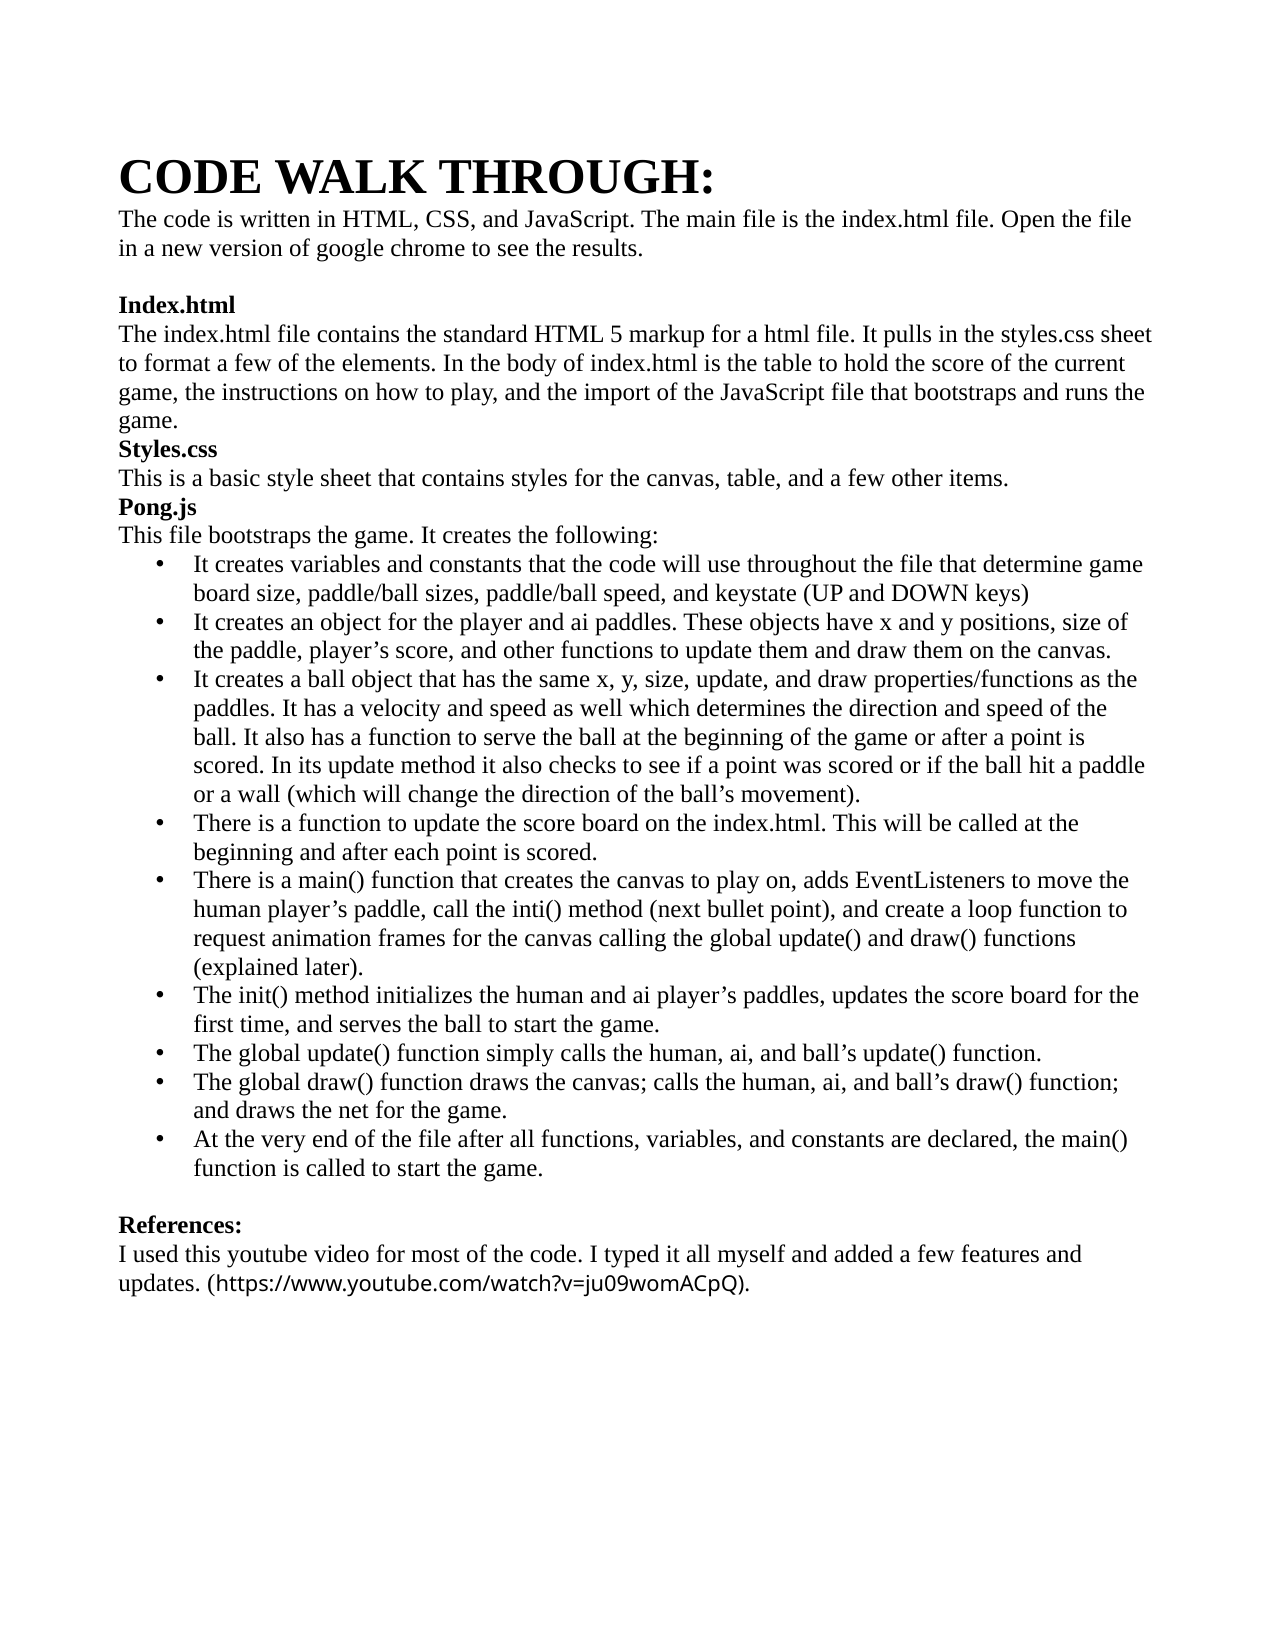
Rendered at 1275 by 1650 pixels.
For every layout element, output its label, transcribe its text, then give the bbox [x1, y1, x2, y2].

list The init() method initializes the human and ai player’s paddles, updates the score board for the first time, and serves the ball to start the game. [156, 981, 1157, 1038]
list It creates an object for the player and ai paddles. These objects have x and y positions, size of the paddle, player’s score, and other functions to update them and draw them on the canvas. [156, 607, 1157, 664]
list The global draw() function draws the canvas; calls the human, ai, and ball’s draw() function; and draws the net for the game. [156, 1067, 1157, 1124]
text This file bootstraps the game. It creates the following: [118, 521, 1157, 549]
text The code is written in HTML, CSS, and JavaScript. The main file is the index.html file. Open the file in a new version of google chrome to see the results. [118, 204, 1157, 262]
list At the very end of the file after all functions, variables, and constants are declared, the main() function is called to start the game. [156, 1124, 1157, 1182]
text I used this youtube video for most of the code. I typed it all myself and added a few features and updates. (https://www.youtube.com/watch?v=ju09womACpQ). [118, 1239, 1157, 1298]
text Index.html [118, 291, 1157, 319]
text The index.html file contains the standard HTML 5 markup for a html file. It pulls in the styles.css sheet to format a few of the elements. In the body of index.html is the table to hold the score of the current game, the instructions on how to play, and the import of the JavaScript file that bootstraps and runs the game. [118, 319, 1157, 434]
list It creates variables and constants that the code will use throughout the file that determine game board size, paddle/ball sizes, paddle/ball speed, and keystate (UP and DOWN keys) [156, 549, 1157, 607]
text This is a basic style sheet that contains styles for the canvas, table, and a few other items. [118, 463, 1157, 492]
text Pong.js [118, 492, 1157, 521]
list There is a main() function that creates the canvas to play on, adds EventListeners to move the human player’s paddle, call the inti() method (next bullet point), and create a loop function to request animation frames for the canvas calling the global update() and draw() functions (explained later). [156, 866, 1157, 981]
text CODE WALK THROUGH: [118, 147, 1157, 204]
text References: [118, 1211, 1157, 1239]
list The global update() function simply calls the human, ai, and ball’s update() function. [156, 1038, 1157, 1067]
list It creates a ball object that has the same x, y, size, update, and draw properties/functions as the paddles. It has a velocity and speed as well which determines the direction and speed of the ball. It also has a function to serve the ball at the beginning of the game or after a point is scored. In its update method it also checks to see if a point was scored or if the ball hit a paddle or a wall (which will change the direction of the ball’s movement). [156, 664, 1157, 808]
list There is a function to update the score board on the index.html. This will be called at the beginning and after each point is scored. [156, 808, 1157, 866]
text Styles.css [118, 434, 1157, 463]
